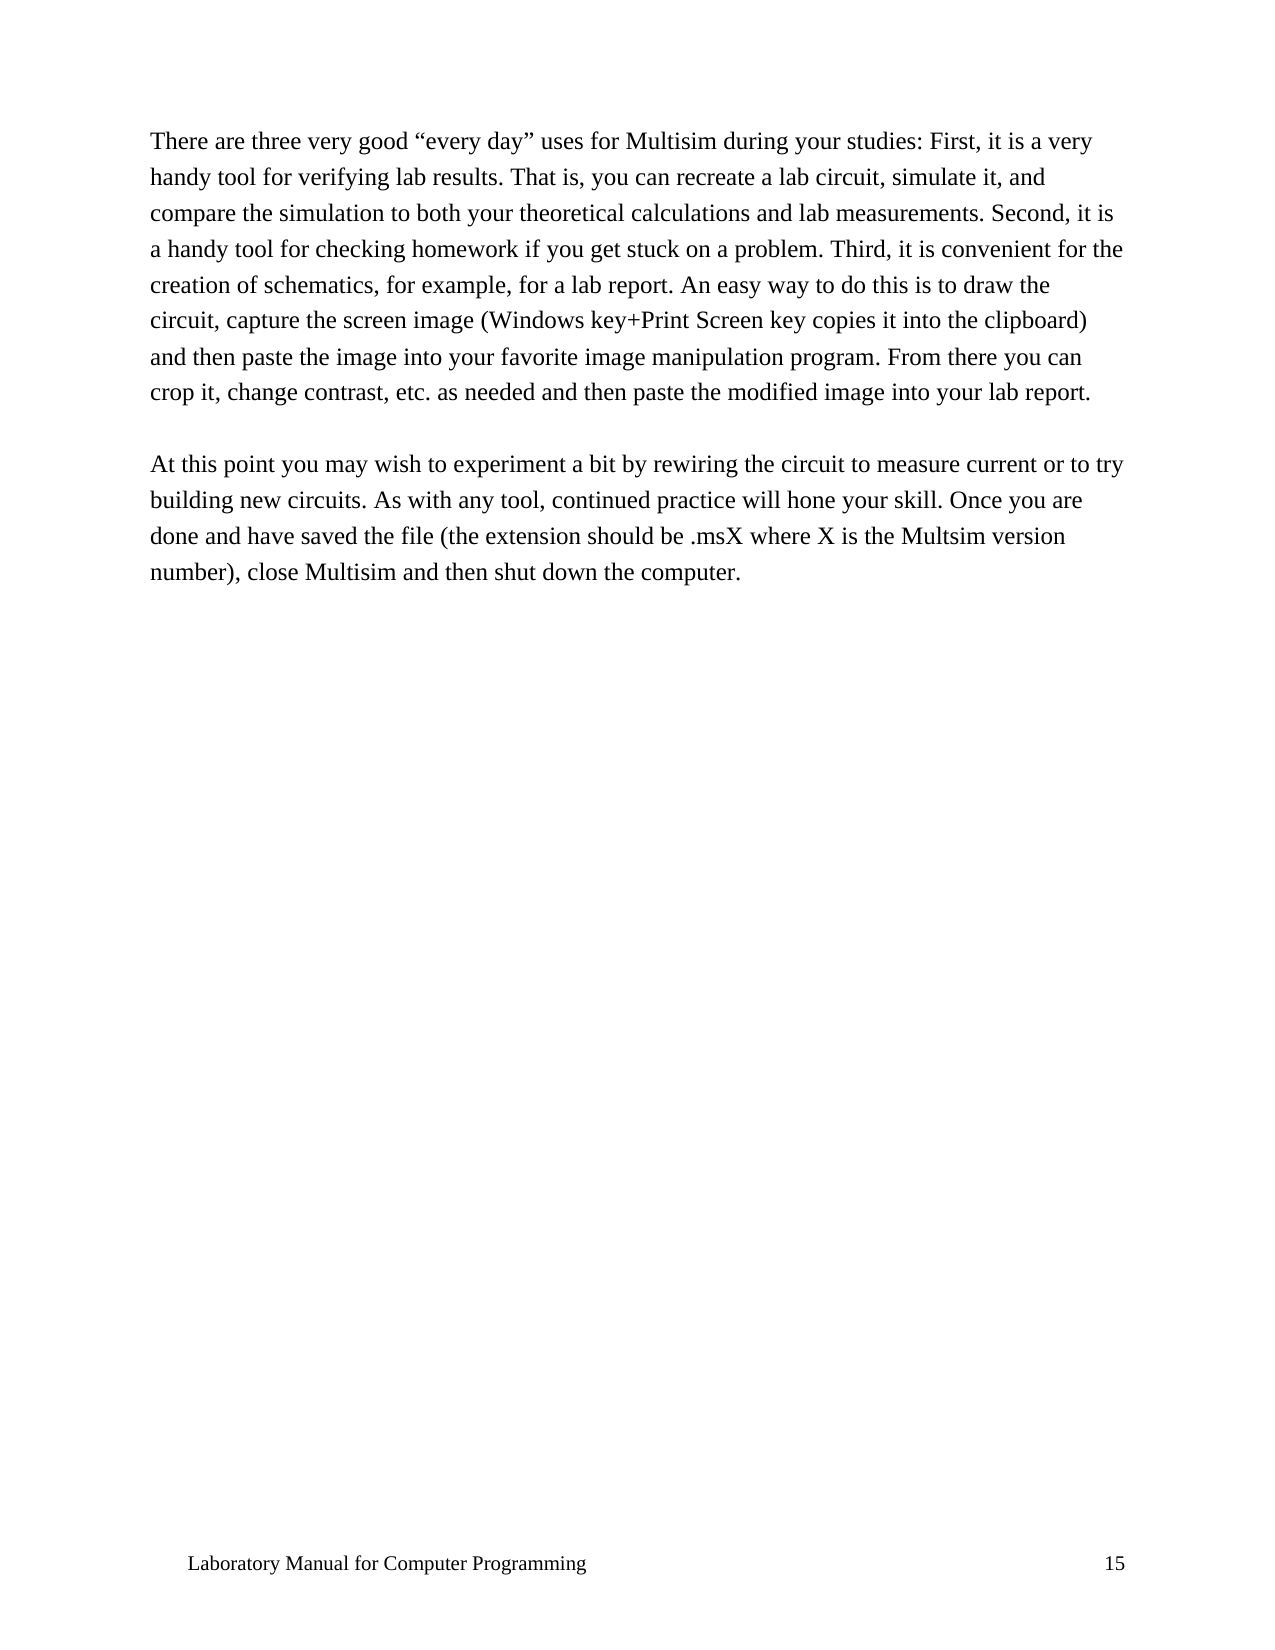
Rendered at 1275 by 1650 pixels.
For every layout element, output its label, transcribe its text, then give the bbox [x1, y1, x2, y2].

text There are three very good “every day” uses for Multisim during your studies: First, it is a very handy tool for verifying lab results. That is, you can recreate a lab circuit, simulate it, and compare the simulation to both your theoretical calculations and lab measurements. Second, it is a handy tool for checking homework if you get stuck on a problem. Third, it is convenient for the creation of schematics, for example, for a lab report. An easy way to do this is to draw the circuit, capture the screen image (Windows key+Print Screen key copies it into the clipboard) and then paste the image into your favorite image manipulation program. From there you can crop it, change contrast, etc. as needed and then paste the modified image into your lab report. [150, 126, 1125, 406]
text At this point you may wish to experiment a bit by rewiring the circuit to measure current or to try building new circuits. As with any tool, continued practice will hone your skill. Once you are done and have saved the file (the extension should be .msX where X is the Multsim version number), close Multisim and then shut down the computer. [150, 449, 1125, 586]
